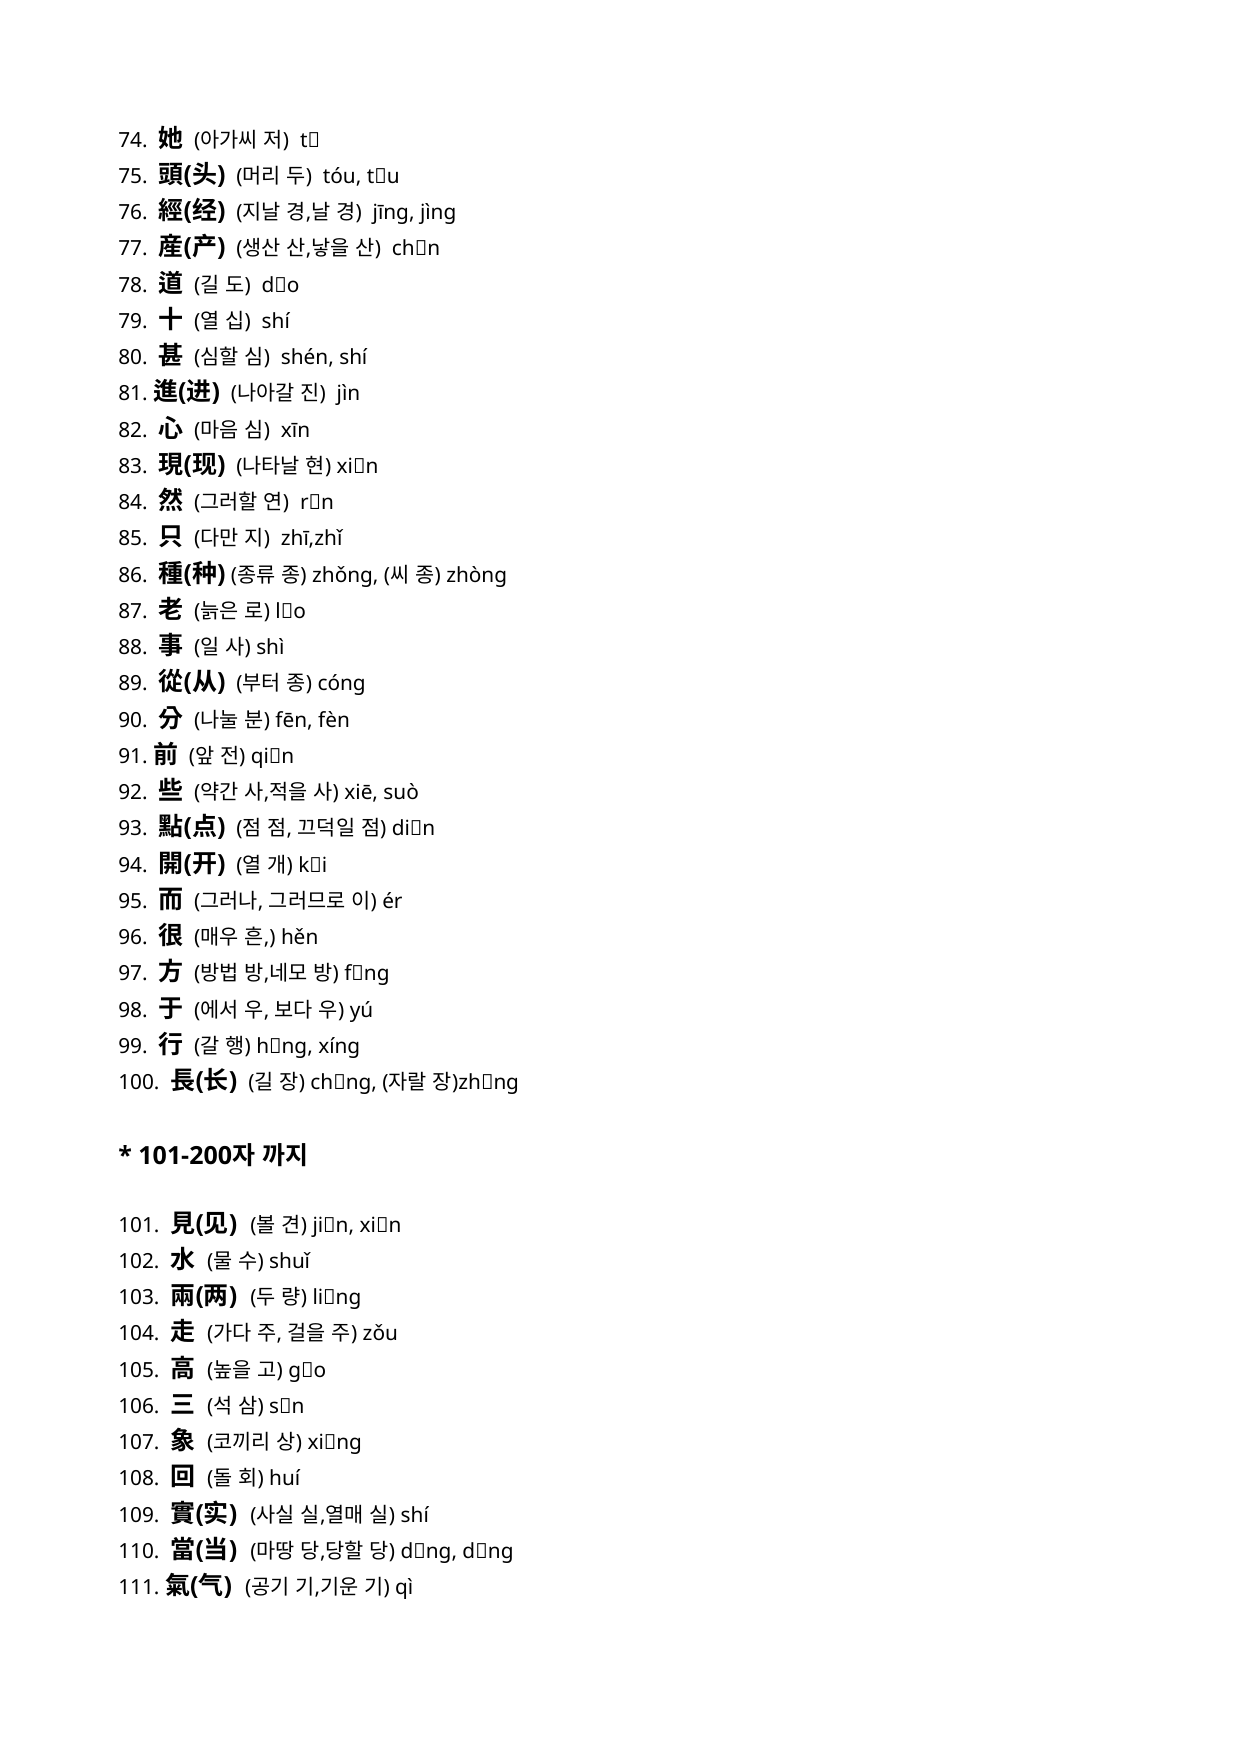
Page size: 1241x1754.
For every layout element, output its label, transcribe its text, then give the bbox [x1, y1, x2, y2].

text 76. 經(经) (지날 경,날 경) jīng, jìng [118, 191, 1122, 227]
text 87. 老 (늙은 로) l󰐂o [118, 589, 1122, 626]
text 91. 前 (앞 전) qi󰐁n [118, 734, 1122, 771]
text 86. 種(种) (종류 종) zhǒng, (씨 종) zhòng [118, 553, 1122, 589]
text 80. 甚 (심할 심) shén, shí [118, 336, 1122, 372]
text 100. 長(长) (길 장) ch󰐁ng, (자랄 장)zh󰐂ng [118, 1061, 1122, 1097]
text 84. 然 (그러할 연) r󰐁n [118, 481, 1122, 517]
text 88. 事 (일 사) shì [118, 626, 1122, 662]
text 90. 分 (나눌 분) fēn, fèn [118, 698, 1122, 734]
text 99. 行 (갈 행) h󰐁ng, xíng [118, 1024, 1122, 1061]
text 106. 三 (석 삼) s󰐀n [118, 1384, 1122, 1421]
text 108. 回 (돌 회) huí [118, 1457, 1122, 1493]
text 103. 兩(两) (두 량) li󰐂ng [118, 1276, 1122, 1312]
text * 101-200자 까지 [118, 1134, 1122, 1172]
text 75. 頭(头) (머리 두) tóu, t󰐆u [118, 154, 1122, 191]
text 101. 見(见) (볼 견) ji󰐃n, xi󰐃n [118, 1203, 1122, 1239]
text 78. 道 (길 도) d󰐃o [118, 263, 1122, 299]
text 96. 很 (매우 흔,) hěn [118, 916, 1122, 952]
text 85. 只 (다만 지) zhī,zhǐ [118, 517, 1122, 553]
text 94. 開(开) (열 개) k󰐀i [118, 843, 1122, 879]
text 79. 十 (열 십) shí [118, 299, 1122, 336]
text 81. 進(进) (나아갈 진) jìn [118, 372, 1122, 408]
text 89. 從(从) (부터 종) cóng [118, 662, 1122, 698]
text 105. 高 (높을 고) g󰐀o [118, 1348, 1122, 1384]
text 74. 她 (아가씨 저) t󰐀 [118, 118, 1122, 154]
text 97. 方 (방법 방,네모 방) f󰐀ng [118, 952, 1122, 988]
text 95. 而 (그러나, 그러므로 이) ér [118, 879, 1122, 916]
text 104. 走 (가다 주, 걸을 주) zǒu [118, 1312, 1122, 1348]
text 93. 點(点) (점 점, 끄덕일 점) di󰐂n [118, 807, 1122, 843]
text 82. 心 (마음 심) xīn [118, 408, 1122, 444]
text 98. 于 (에서 우, 보다 우) yú [118, 988, 1122, 1024]
text 111. 氣(气) (공기 기,기운 기) qì [118, 1566, 1122, 1602]
text 110. 當(当) (마땅 당,당할 당) d󰐀ng, d󰐃ng [118, 1529, 1122, 1566]
text 77. 産(产) (생산 산,낳을 산) ch󰐂n [118, 227, 1122, 263]
text 109. 實(实) (사실 실,열매 실) shí [118, 1493, 1122, 1529]
text 107. 象 (코끼리 상) xi󰐃ng [118, 1421, 1122, 1457]
text 102. 水 (물 수) shuǐ [118, 1239, 1122, 1276]
text 83. 現(现) (나타날 현) xi󰐃n [118, 444, 1122, 481]
text 92. 些 (약간 사,적을 사) xiē, suò [118, 771, 1122, 807]
